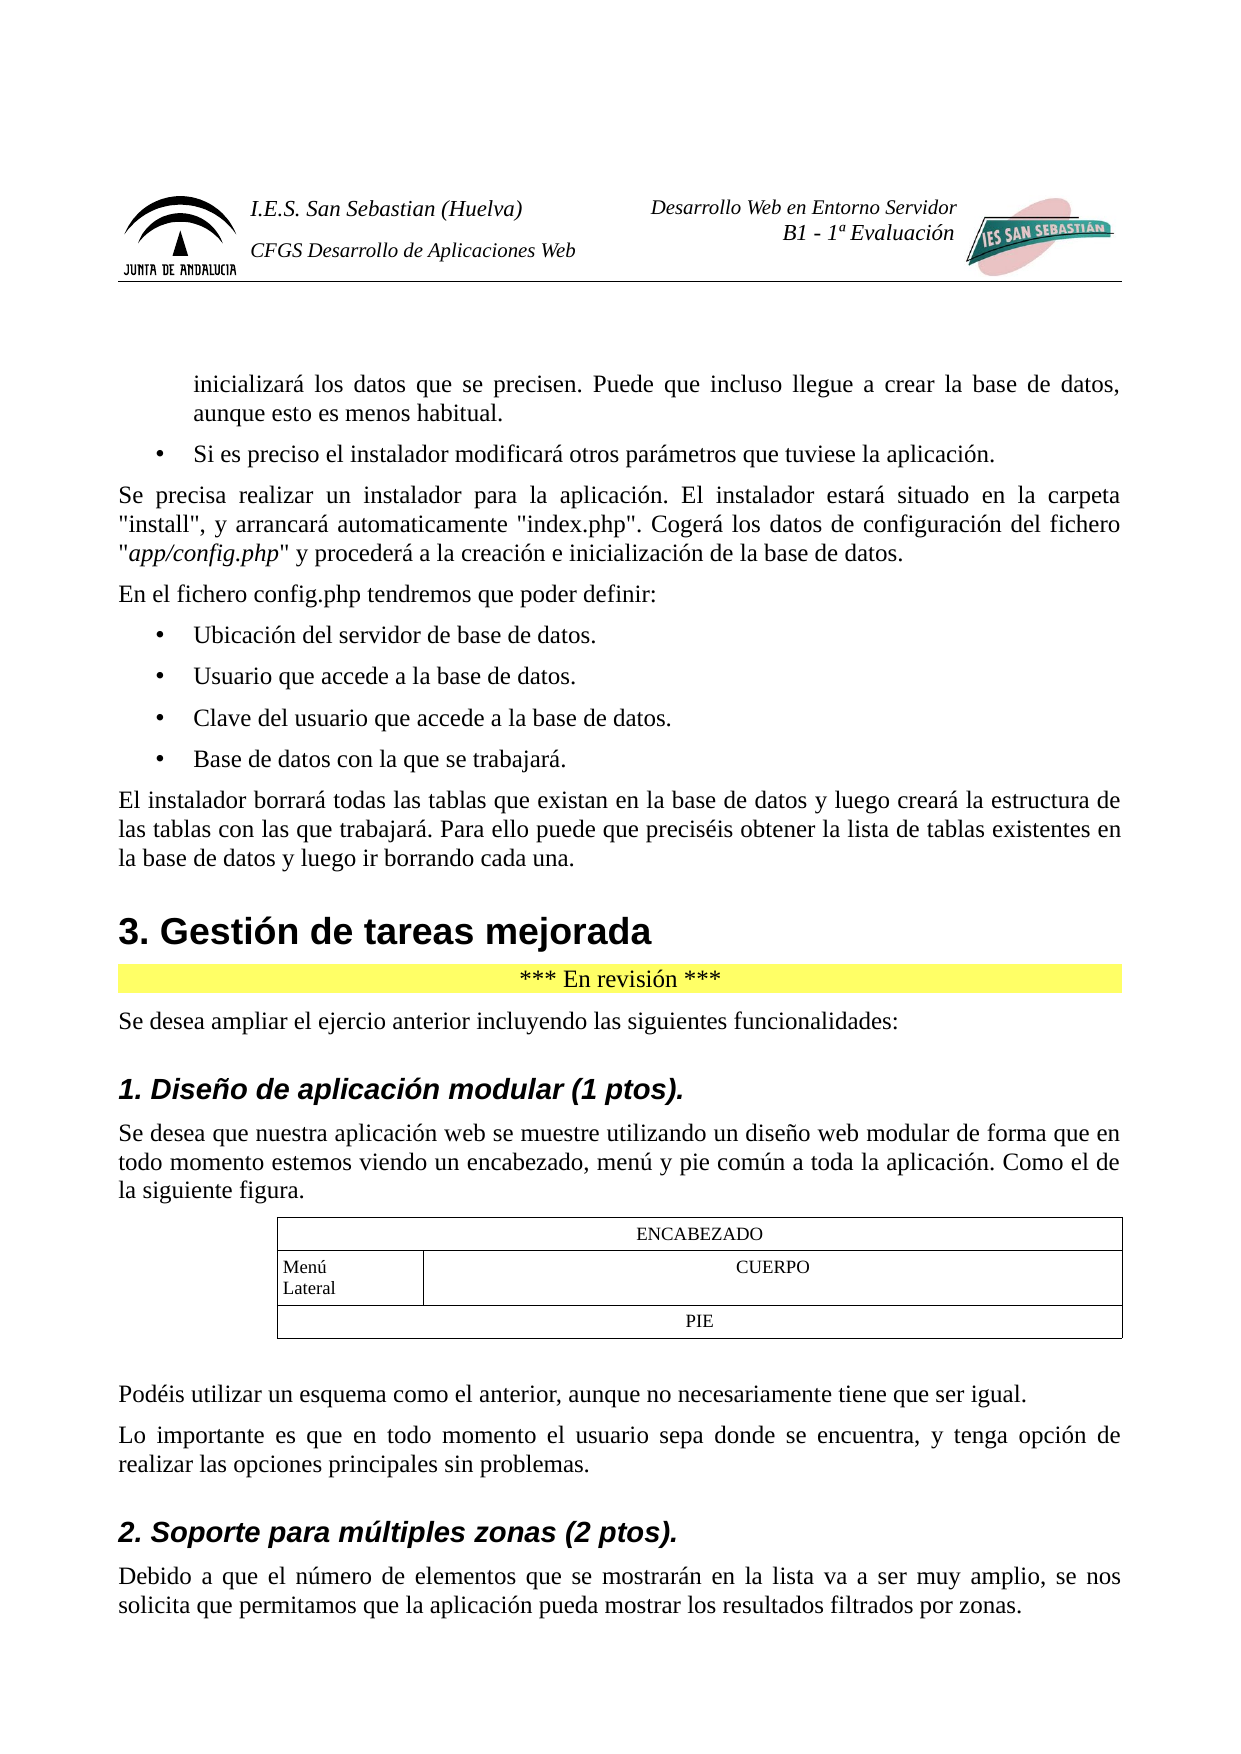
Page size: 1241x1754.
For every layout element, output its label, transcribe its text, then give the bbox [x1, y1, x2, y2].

subtitle 3. Gestión de tareas mejorada [118, 909, 1122, 952]
table_cell CUERPO [424, 1251, 1122, 1304]
text El instalador borrará todas las tablas que existan en la base de datos y luego creará la estructura de las tablas con las que trabajará. Para ello puede que preciséis obtener la lista de tablas existentes en la base de datos y luego ir borrando cada una. [118, 785, 1122, 871]
text Se desea ampliar el ejercio anterior incluyendo las siguientes funcionalidades: [118, 1006, 1122, 1034]
list Usuario que accede a la base de datos. [156, 661, 1122, 690]
list Clave del usuario que accede a la base de datos. [156, 703, 1122, 731]
list Base de datos con la que se trabajará. [156, 744, 1122, 773]
table_header ENCABEZADO [278, 1218, 1122, 1250]
text Se precisa realizar un instalador para la aplicación. El instalador estará situado en la carpeta "install", y arrancará automaticamente "index.php". Cogerá los datos de configuración del fichero "app/config.php" y procederá a la creación e inicialización de la base de datos. [118, 480, 1122, 566]
text *** En revisión *** [118, 964, 1122, 993]
list Ubicación del servidor de base de datos. [156, 620, 1122, 649]
picture [963, 195, 1117, 277]
text Debido a que el número de elementos que se mostrarán en la lista va a ser muy amplio, se nos solicita que permitamos que la aplicación pueda mostrar los resultados filtrados por zonas. [118, 1561, 1122, 1619]
list inicializará los datos que se precisen. Puede que incluso llegue a crear la base de datos, aunque esto es menos habitual. [156, 369, 1122, 426]
subtitle 1. Diseño de aplicación modular (1 ptos). [118, 1072, 1122, 1106]
text Podéis utilizar un esquema como el anterior, aunque no necesariamente tiene que ser igual. [118, 1379, 1122, 1408]
text Se desea que nuestra aplicación web se muestre utilizando un diseño web modular de forma que en todo momento estemos viendo un encabezado, menú y pie común a toda la aplicación. Como el de la siguiente figura. [118, 1118, 1122, 1204]
text Lo importante es que en todo momento el usuario sepa donde se encuentra, y tenga opción de realizar las opciones principales sin problemas. [118, 1420, 1122, 1478]
table_cell PIE [278, 1306, 1122, 1338]
subtitle 2. Soporte para múltiples zonas (2 ptos). [118, 1515, 1122, 1549]
table_cell Menú Lateral [278, 1251, 423, 1304]
list Si es preciso el instalador modificará otros parámetros que tuviese la aplicación. [156, 439, 1122, 468]
text En el fichero config.php tendremos que poder definir: [118, 579, 1122, 608]
